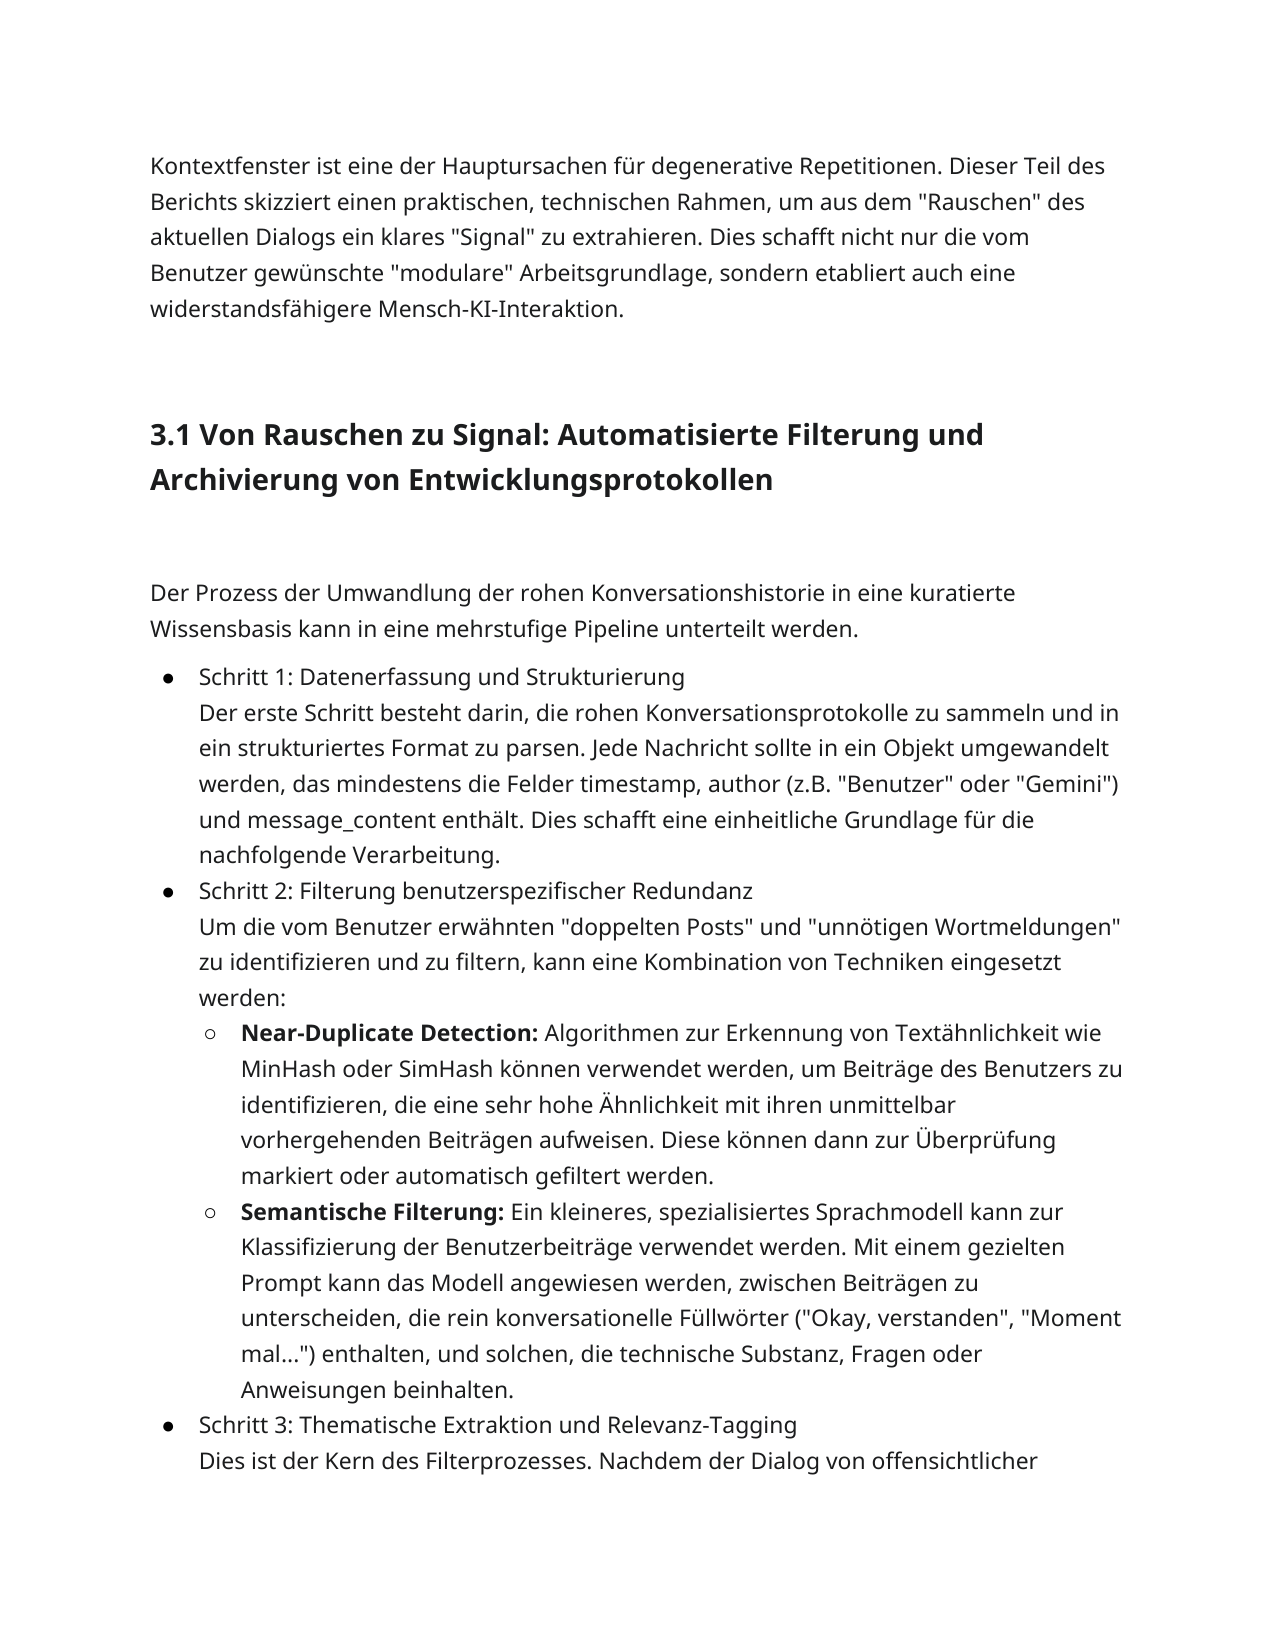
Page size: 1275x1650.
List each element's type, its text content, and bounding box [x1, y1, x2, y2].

text Kontextfenster ist eine der Hauptursachen für degenerative Repetitionen. Dieser Teil des Berichts skizziert einen praktischen, technischen Rahmen, um aus dem "Rauschen" des aktuellen Dialogs ein klares "Signal" zu extrahieren. Dies schafft nicht nur die vom Benutzer gewünschte "modulare" Arbeitsgrundlage, sondern etabliert auch eine widerstandsfähigere Mensch-KI-Interaktion. [150, 150, 1125, 324]
list Schritt 3: Thematische Extraktion und Relevanz-Tagging Dies ist der Kern des Filterprozesses. Nachdem der Dialog von offensichtlicher [161, 1409, 1125, 1476]
subtitle 3.1 Von Rauschen zu Signal: Automatisierte Filterung und Archivierung von Entwicklungsprotokollen [150, 414, 1125, 499]
list Semantische Filterung: Ein kleineres, spezialisiertes Sprachmodell kann zur Klassifizierung der Benutzerbeiträge verwendet werden. Mit einem gezielten Prompt kann das Modell angewiesen werden, zwischen Beiträgen zu unterscheiden, die rein konversationelle Füllwörter ("Okay, verstanden", "Moment mal...") enthalten, und solchen, die technische Substanz, Fragen oder Anweisungen beinhalten. [203, 1195, 1125, 1405]
list Schritt 1: Datenerfassung und Strukturierung Der erste Schritt besteht darin, die rohen Konversationsprotokolle zu sammeln und in ein strukturiertes Format zu parsen. Jede Nachricht sollte in ein Objekt umgewandelt werden, das mindestens die Felder timestamp, author (z.B. "Benutzer" oder "Gemini") und message_content enthält. Dies schafft eine einheitliche Grundlage für die nachfolgende Verarbeitung. [161, 661, 1125, 870]
text Der Prozess der Umwandlung der rohen Konversationshistorie in eine kuratierte Wissensbasis kann in eine mehrstufige Pipeline unterteilt werden. [150, 577, 1125, 644]
list Near-Duplicate Detection: Algorithmen zur Erkennung von Textähnlichkeit wie MinHash oder SimHash können verwendet werden, um Beiträge des Benutzers zu identifizieren, die eine sehr hohe Ähnlichkeit mit ihren unmittelbar vorhergehenden Beiträgen aufweisen. Diese können dann zur Überprüfung markiert oder automatisch gefiltert werden. [203, 1017, 1125, 1191]
list Schritt 2: Filterung benutzerspezifischer Redundanz Um die vom Benutzer erwähnten "doppelten Posts" und "unnötigen Wortmeldungen" zu identifizieren und zu filtern, kann eine Kombination von Techniken eingesetzt werden: [161, 875, 1125, 1013]
